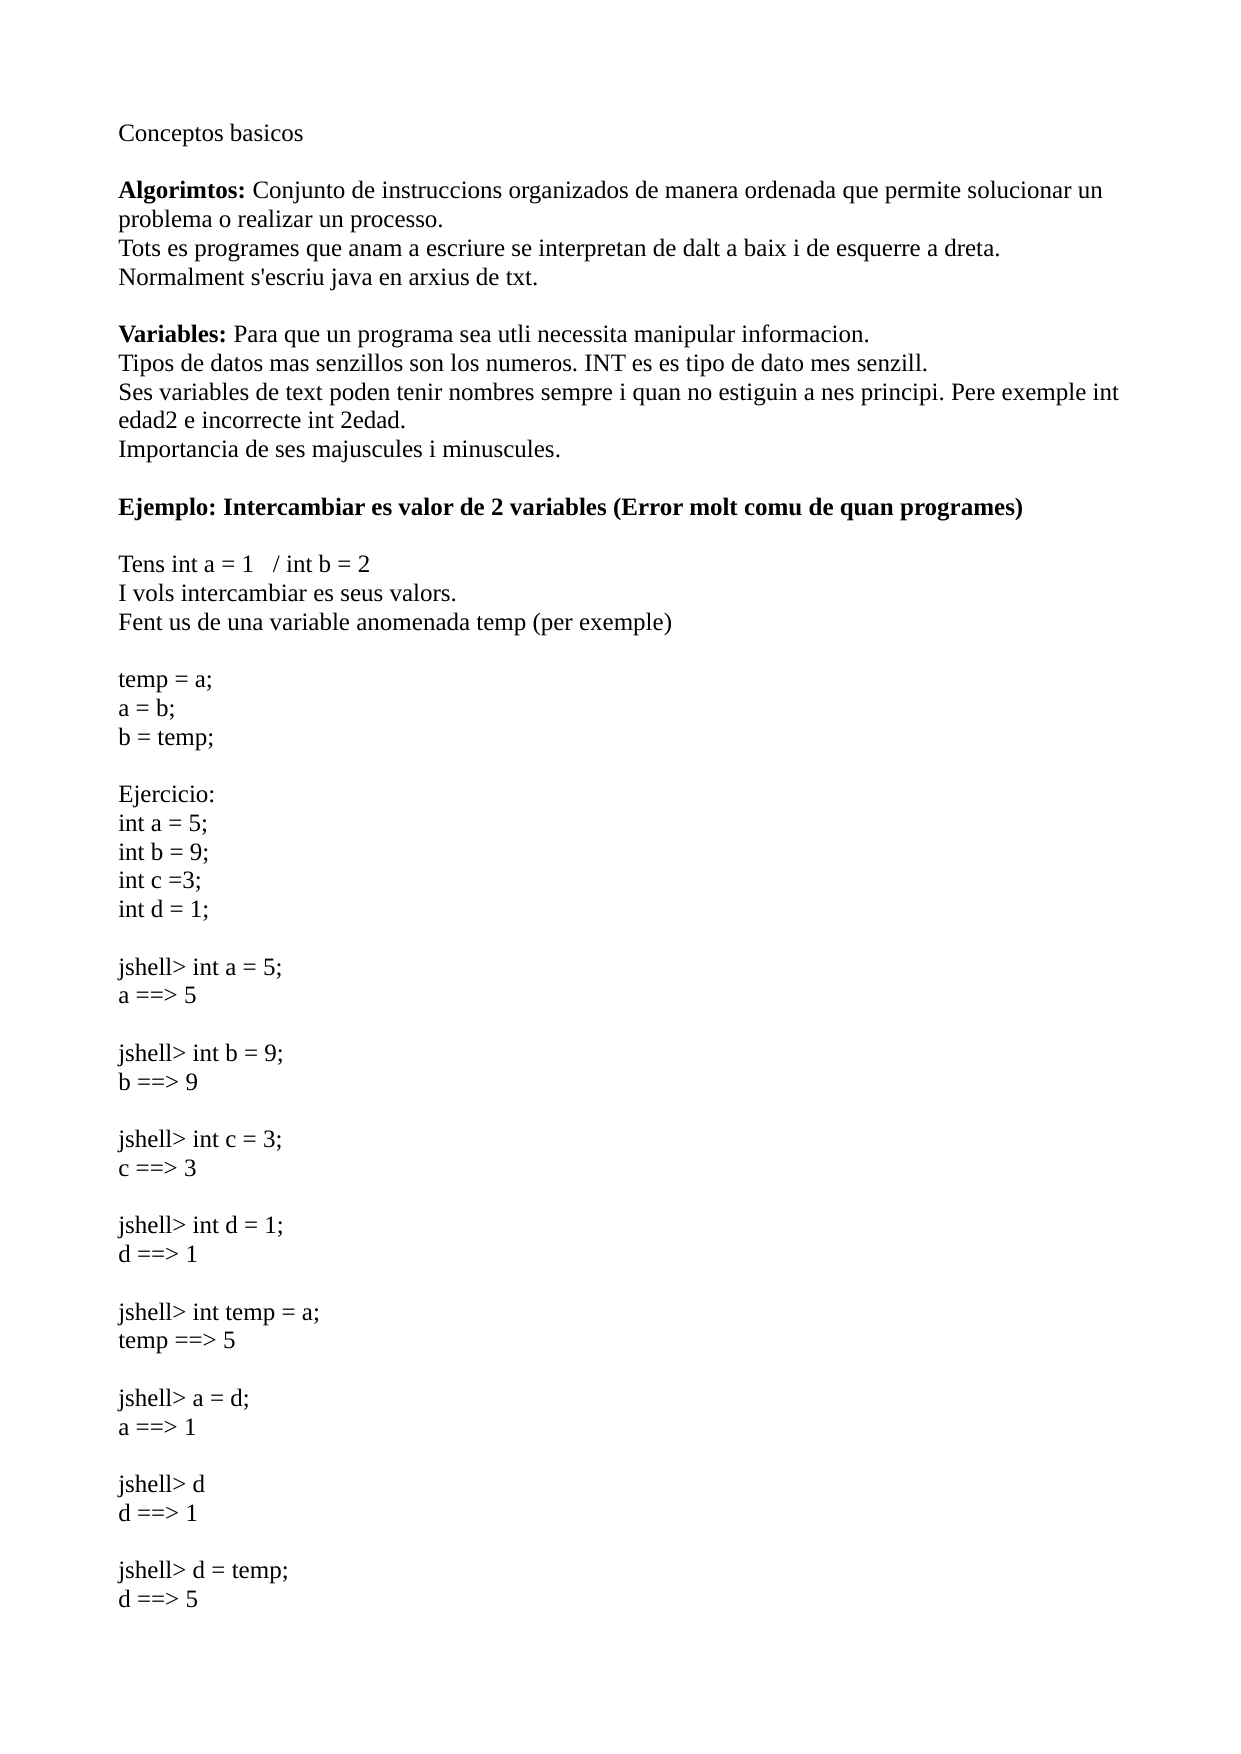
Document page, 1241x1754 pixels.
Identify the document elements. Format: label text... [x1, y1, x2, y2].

text a ==> 1 [118, 1412, 1122, 1441]
text Algorimtos: Conjunto de instruccions organizados de manera ordenada que permite solucionar un problema o realizar un processo. [118, 176, 1122, 233]
text Normalment s'escriu java en arxius de txt. [118, 262, 1122, 291]
text jshell> int b = 9; [118, 1038, 1122, 1067]
text Tens int a = 1 / int b = 2 [118, 549, 1122, 578]
text Tots es programes que anam a escriure se interpretan de dalt a baix i de esquerre a dreta. [118, 233, 1122, 262]
text temp = a; [118, 664, 1122, 693]
text Fent us de una variable anomenada temp (per exemple) [118, 607, 1122, 636]
text jshell> d [118, 1469, 1122, 1498]
text d ==> 1 [118, 1239, 1122, 1268]
text jshell> int a = 5; [118, 952, 1122, 981]
text a = b; [118, 693, 1122, 722]
text jshell> int temp = a; [118, 1297, 1122, 1326]
text a ==> 5 [118, 981, 1122, 1009]
text Ejemplo: Intercambiar es valor de 2 variables (Error molt comu de quan programes) [118, 492, 1122, 521]
text jshell> int c = 3; [118, 1124, 1122, 1153]
text Importancia de ses majuscules i minuscules. [118, 434, 1122, 463]
text jshell> a = d; [118, 1383, 1122, 1412]
text Ejercicio: [118, 779, 1122, 808]
text jshell> int d = 1; [118, 1211, 1122, 1239]
text int a = 5; [118, 808, 1122, 837]
text Variables: Para que un programa sea utli necessita manipular informacion. [118, 319, 1122, 348]
text Tipos de datos mas senzillos son los numeros. INT es es tipo de dato mes senzill. [118, 348, 1122, 377]
text int c =3; [118, 866, 1122, 894]
text temp ==> 5 [118, 1326, 1122, 1354]
text d ==> 1 [118, 1498, 1122, 1527]
text Conceptos basicos [118, 118, 1122, 147]
text jshell> d = temp; [118, 1556, 1122, 1584]
text b = temp; [118, 722, 1122, 751]
text b ==> 9 [118, 1067, 1122, 1096]
text int b = 9; [118, 837, 1122, 866]
text int d = 1; [118, 894, 1122, 923]
text c ==> 3 [118, 1153, 1122, 1182]
text d ==> 5 [118, 1584, 1122, 1613]
text I vols intercambiar es seus valors. [118, 578, 1122, 607]
text Ses variables de text poden tenir nombres sempre i quan no estiguin a nes principi. Pere exemple int edad2 e incorrecte int 2edad. [118, 377, 1122, 434]
